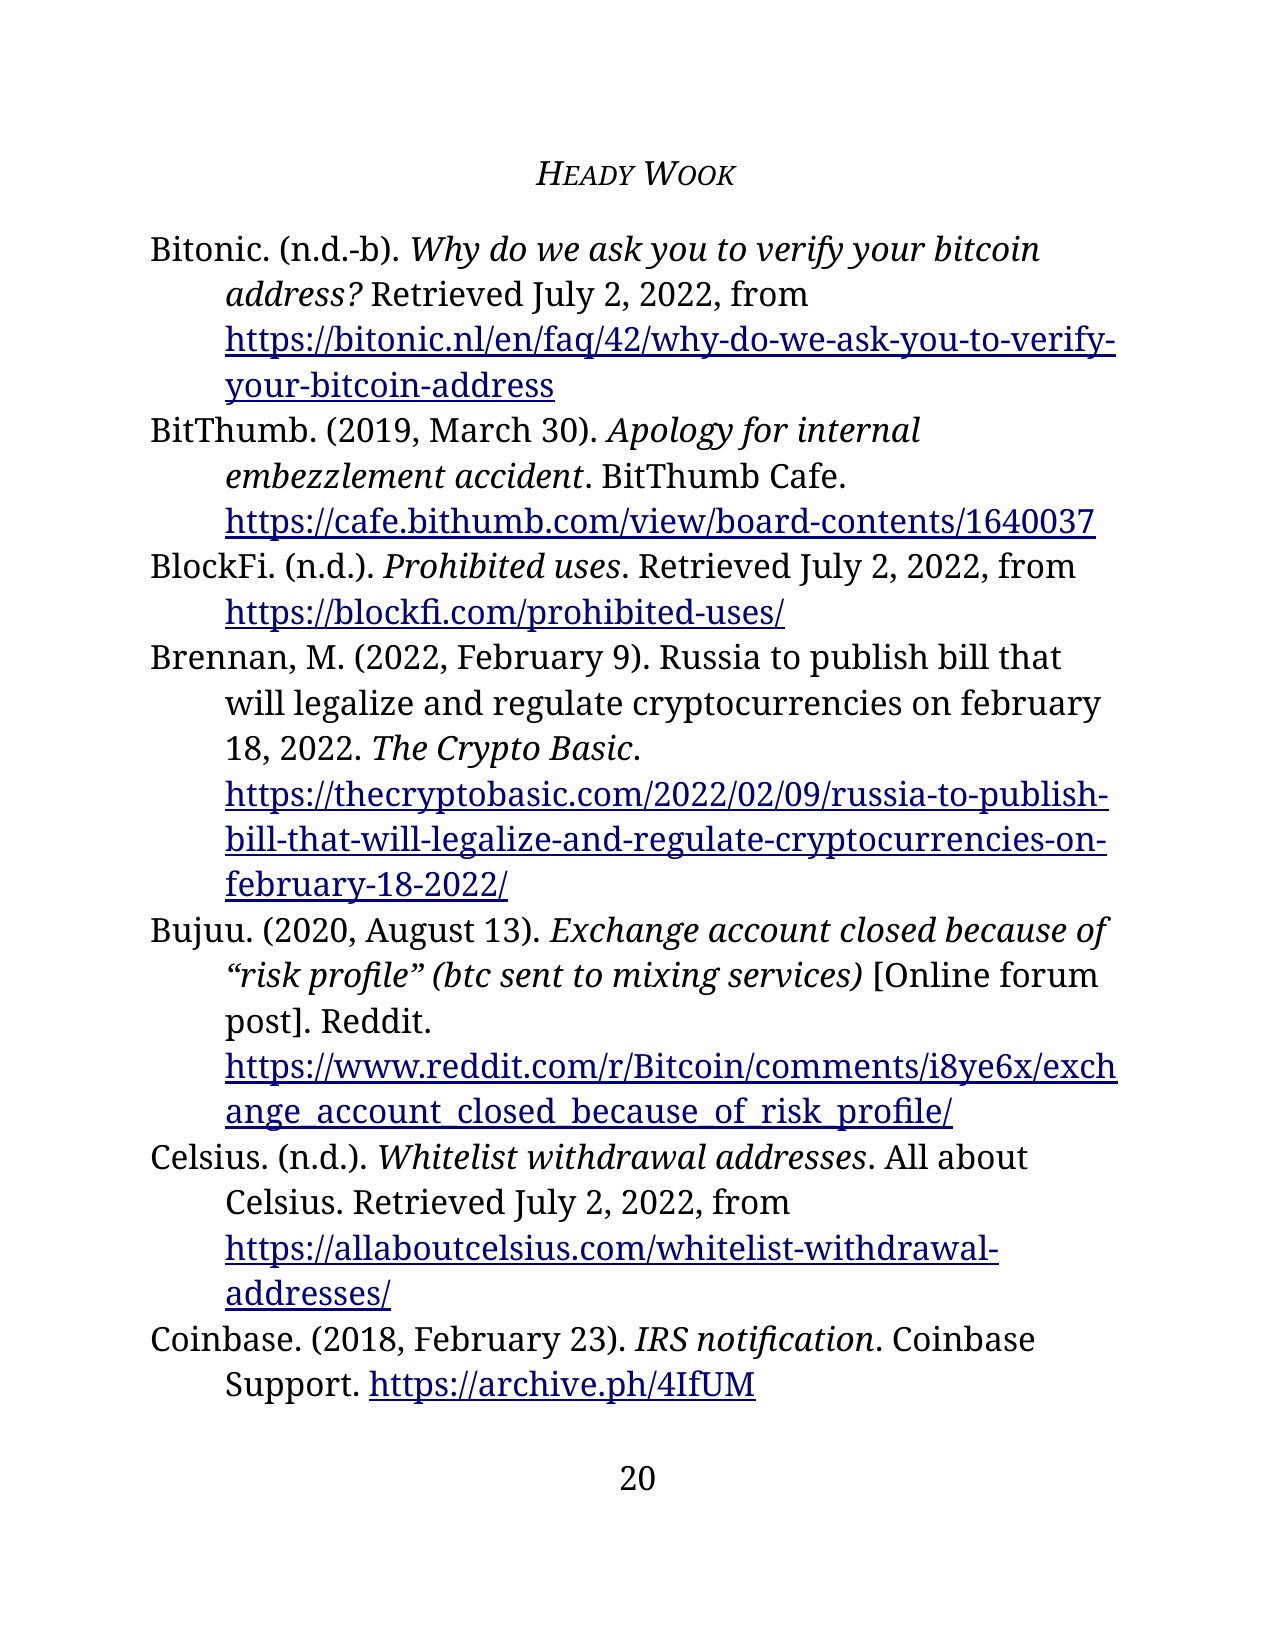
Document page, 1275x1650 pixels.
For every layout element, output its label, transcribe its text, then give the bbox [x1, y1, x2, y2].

text BlockFi. (n.d.). Prohibited uses. Retrieved July 2, 2022, from https://blockfi.com/prohibited-uses/ [150, 543, 1125, 634]
text Coinbase. (2018, February 23). IRS notification. Coinbase Support. https://archive.ph/4IfUM [150, 1315, 1125, 1406]
text Bitonic. (n.d.-b). Why do we ask you to verify your bitcoin address? Retrieved July 2, 2022, from https://bitonic.nl/en/faq/42/why-do-we-ask-you-to-verify-your-bitcoin-address [150, 225, 1125, 407]
text Celsius. (n.d.). Whitelist withdrawal addresses. All about Celsius. Retrieved July 2, 2022, from https://allaboutcelsius.com/whitelist-withdrawal-addresses/ [150, 1134, 1125, 1315]
text BitThumb. (2019, March 30). Apology for internal embezzlement accident. BitThumb Cafe. https://cafe.bithumb.com/view/board-contents/1640037 [150, 407, 1125, 543]
text Bujuu. (2020, August 13). Exchange account closed because of “risk profile” (btc sent to mixing services) [Online forum post]. Reddit. https://www.reddit.com/r/Bitcoin/comments/i8ye6x/exchange_account_closed_because_of_risk_profile/ [150, 907, 1125, 1134]
text Brennan, M. (2022, February 9). Russia to publish bill that will legalize and regulate cryptocurrencies on february 18, 2022. The Crypto Basic. https://thecryptobasic.com/2022/02/09/russia-to-publish-bill-that-will-legalize-and-regulate-cryptocurrencies-on-february-18-2022/ [150, 634, 1125, 907]
